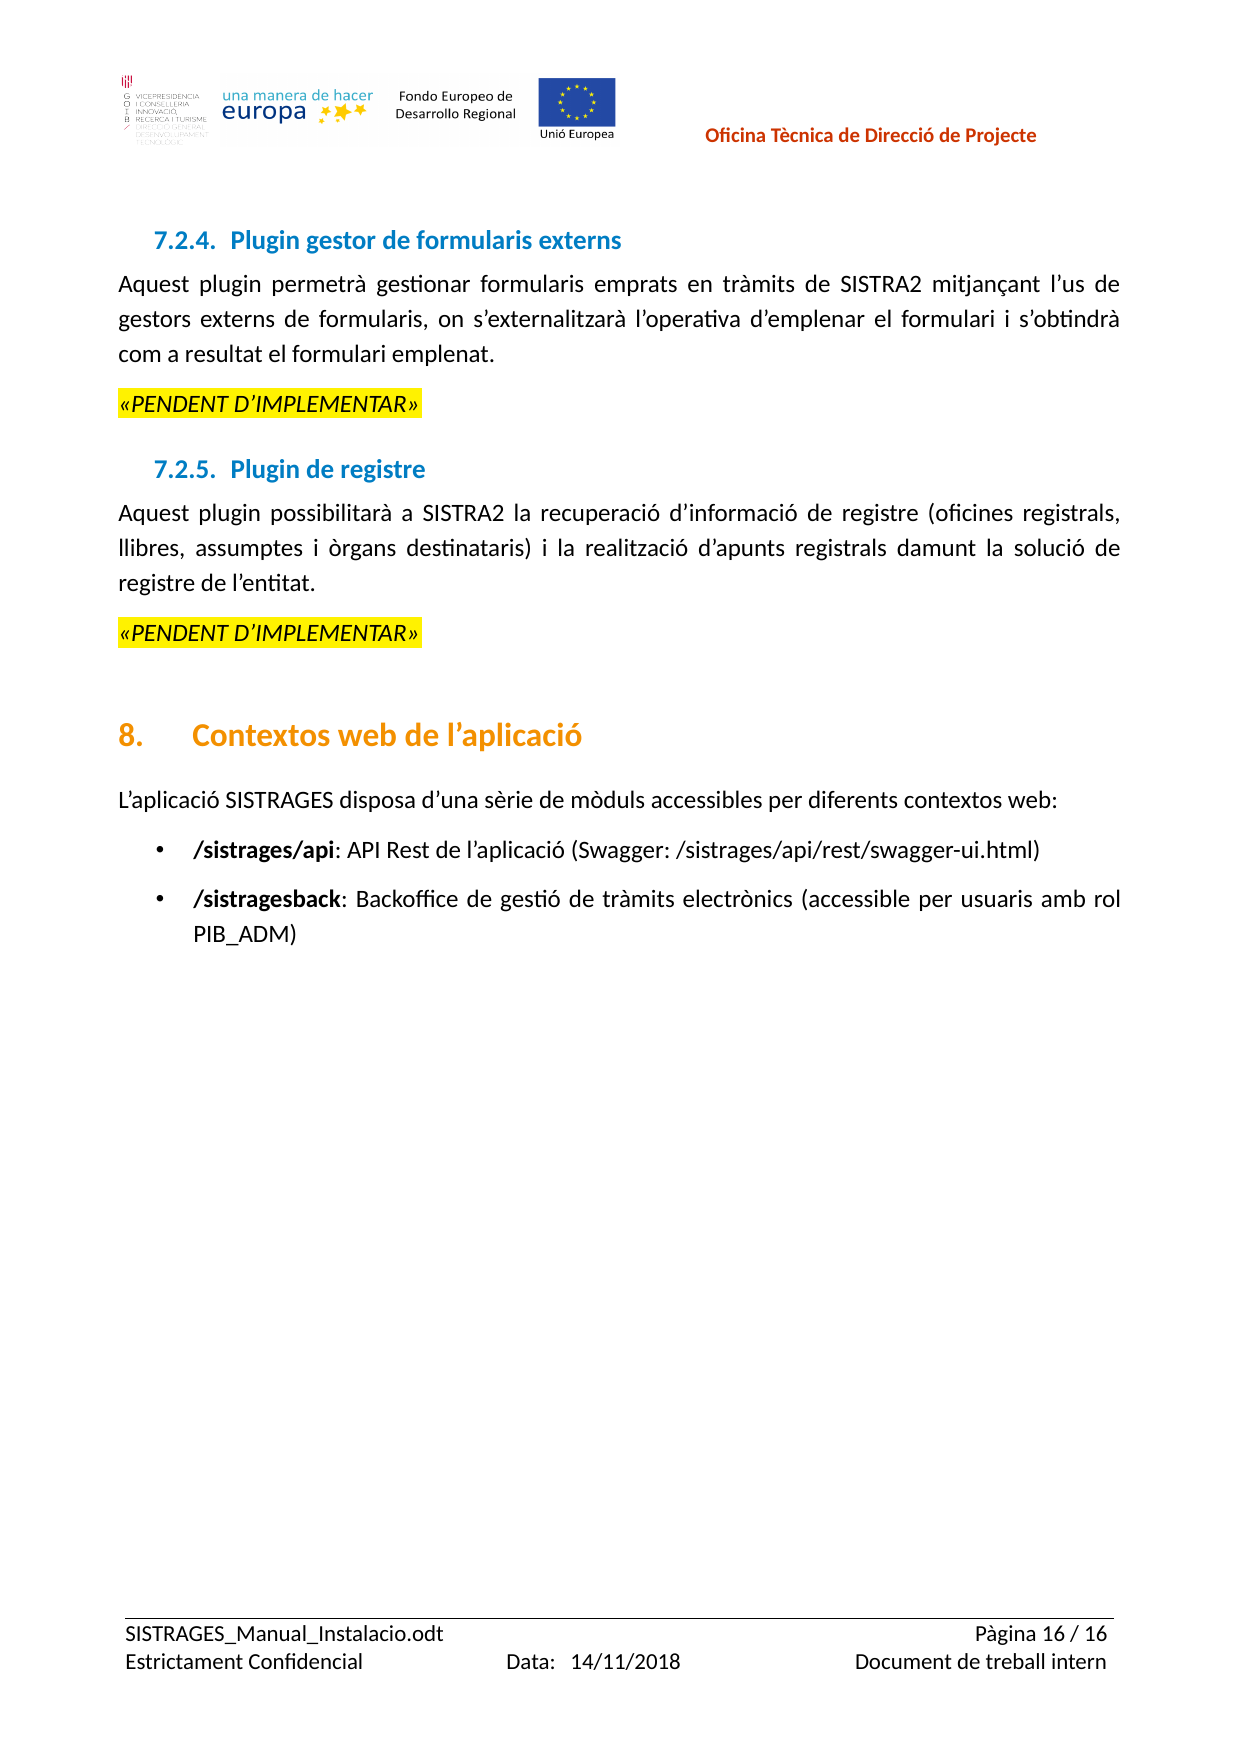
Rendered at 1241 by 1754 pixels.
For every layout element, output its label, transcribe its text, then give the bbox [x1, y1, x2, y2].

text Aquest plugin permetrà gestionar formularis emprats en tràmits de SISTRA2 mitjançant l’us de gestors externs de formularis, on s’externalitzarà l’operativa d’emplenar el formulari i s’obtindrà com a resultat el formulari emplenat. [118, 268, 1122, 369]
subtitle Contextos web de l’aplicació [118, 714, 1122, 755]
subtitle Plugin gestor de formularis externs [153, 223, 1122, 256]
text «PENDENT D’IMPLEMENTAR» [118, 617, 1122, 648]
text «PENDENT D’IMPLEMENTAR» [118, 388, 1122, 418]
subtitle Plugin de registre [153, 452, 1122, 485]
text L’aplicació SISTRAGES disposa d’una sèrie de mòduls accessibles per diferents contextos web: [118, 784, 1122, 815]
list /sistragesback: Backoffice de gestió de tràmits electrònics (accessible per usuaris amb rol PIB_ADM) [156, 883, 1122, 949]
picture [219, 73, 621, 147]
text Aquest plugin possibilitarà a SISTRA2 la recuperació d’informació de registre (oficines registrals, llibres, assumptes i òrgans destinataris) i la realització d’apunts registrals damunt la solució de registre de l’entitat. [118, 498, 1122, 598]
picture [118, 73, 213, 147]
list /sistrages/api: API Rest de l’aplicació (Swagger: /sistrages/api/rest/swagger-ui.html) [156, 834, 1122, 864]
